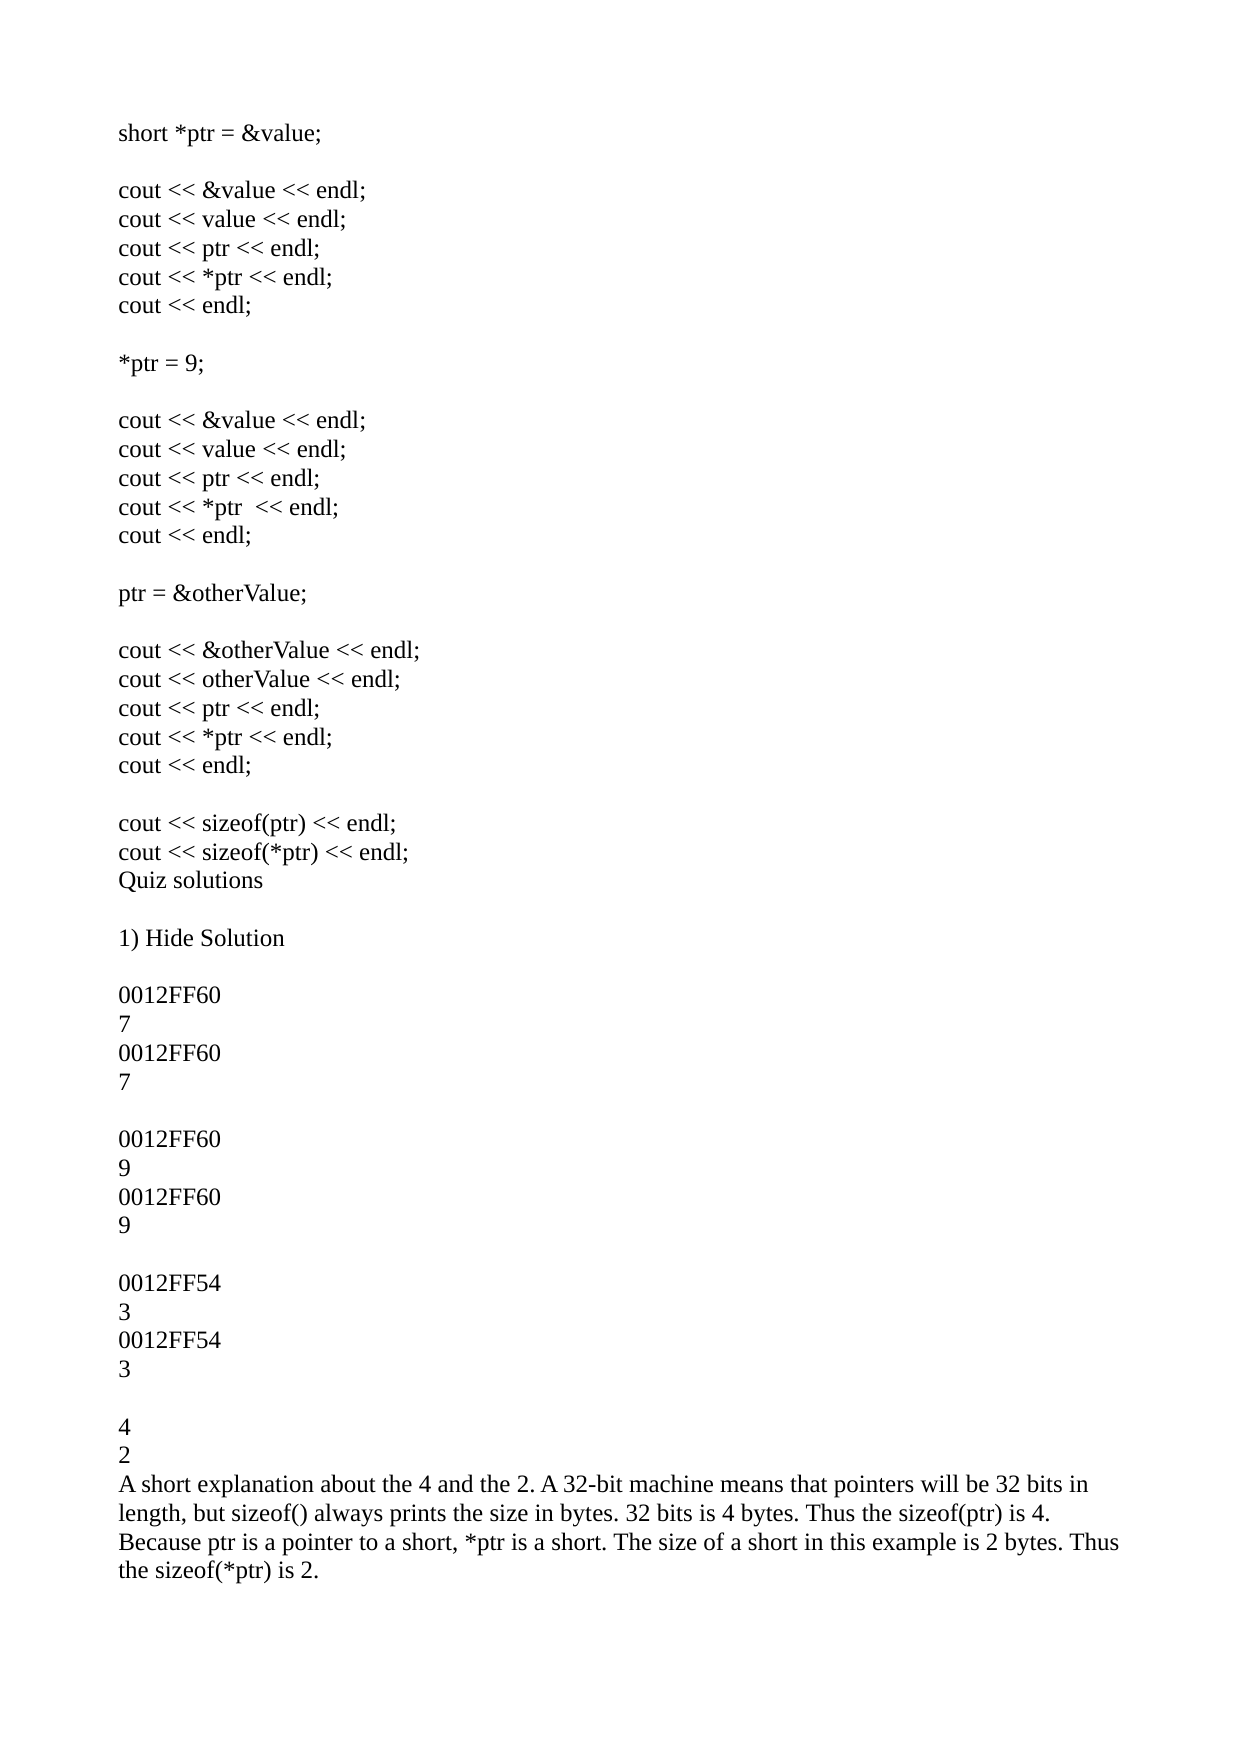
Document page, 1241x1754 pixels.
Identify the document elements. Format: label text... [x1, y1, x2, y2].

text cout << *ptr << endl; [118, 262, 1122, 291]
text 3 [118, 1354, 1122, 1383]
text 3 [118, 1297, 1122, 1326]
text cout << otherValue << endl; [118, 664, 1122, 693]
text *ptr = 9; [118, 348, 1122, 377]
text 0012FF60 [118, 1124, 1122, 1153]
text cout << sizeof(*ptr) << endl; [118, 837, 1122, 866]
text 0012FF60 [118, 1182, 1122, 1211]
text ptr = &otherValue; [118, 578, 1122, 607]
text 0012FF60 [118, 1038, 1122, 1067]
text cout << &value << endl; [118, 406, 1122, 434]
text 0012FF54 [118, 1268, 1122, 1297]
text 4 [118, 1412, 1122, 1441]
text short *ptr = &value; [118, 118, 1122, 147]
text 0012FF54 [118, 1326, 1122, 1354]
text cout << *ptr << endl; [118, 492, 1122, 521]
text cout << value << endl; [118, 204, 1122, 233]
text cout << ptr << endl; [118, 693, 1122, 722]
text cout << ptr << endl; [118, 463, 1122, 492]
text 7 [118, 1067, 1122, 1096]
text 2 [118, 1441, 1122, 1469]
text cout << endl; [118, 521, 1122, 549]
text cout << endl; [118, 291, 1122, 319]
text 9 [118, 1153, 1122, 1182]
text 1) Hide Solution [118, 923, 1122, 952]
text cout << endl; [118, 751, 1122, 779]
text cout << sizeof(ptr) << endl; [118, 808, 1122, 837]
text 9 [118, 1211, 1122, 1239]
text cout << &value << endl; [118, 176, 1122, 204]
text A short explanation about the 4 and the 2. A 32-bit machine means that pointers will be 32 bits in length, but sizeof() always prints the size in bytes. 32 bits is 4 bytes. Thus the sizeof(ptr) is 4. Because ptr is a pointer to a short, *ptr is a short. The size of a short in this example is 2 bytes. Thus the sizeof(*ptr) is 2. [118, 1469, 1122, 1584]
text Quiz solutions [118, 866, 1122, 894]
text 0012FF60 [118, 981, 1122, 1009]
text cout << value << endl; [118, 434, 1122, 463]
text cout << *ptr << endl; [118, 722, 1122, 751]
text 7 [118, 1009, 1122, 1038]
text cout << &otherValue << endl; [118, 636, 1122, 664]
text cout << ptr << endl; [118, 233, 1122, 262]
